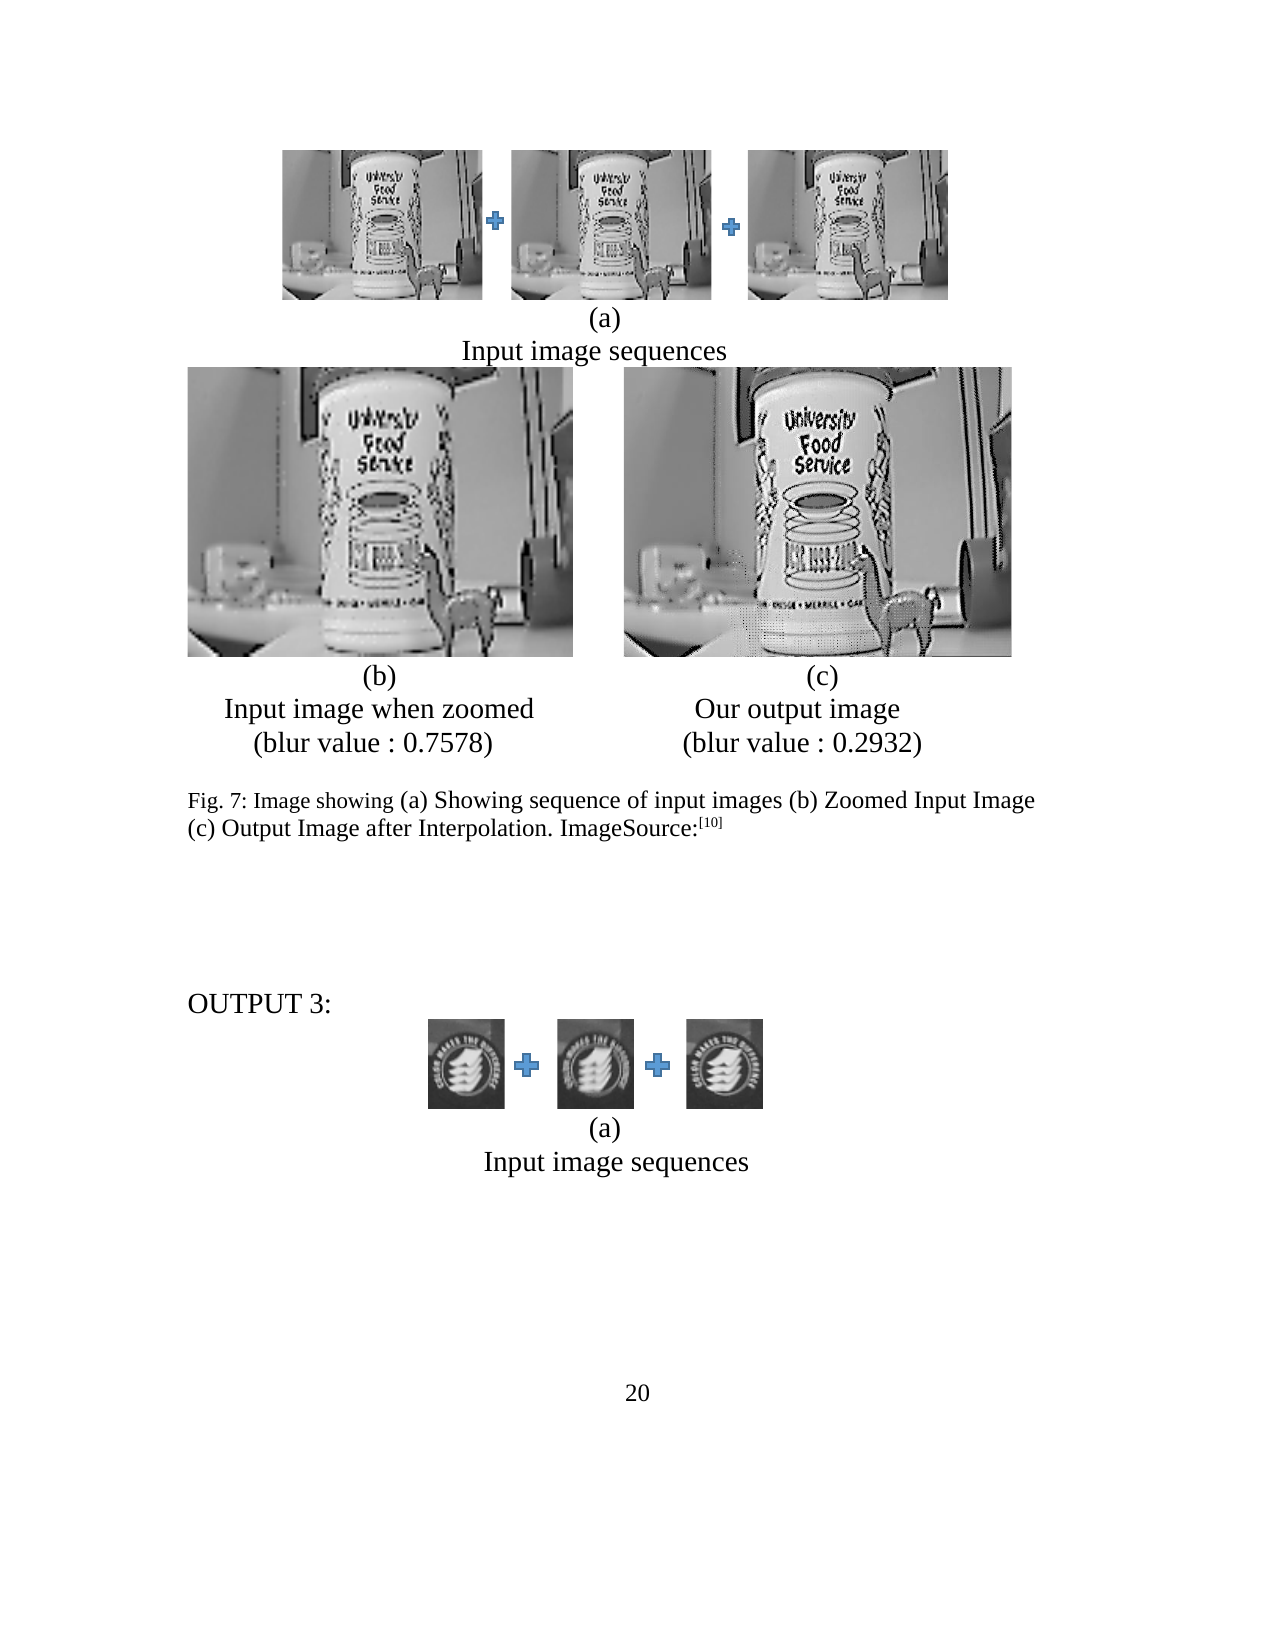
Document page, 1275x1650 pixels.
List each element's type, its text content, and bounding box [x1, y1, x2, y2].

picture [282, 150, 483, 300]
picture [187, 367, 573, 657]
text 20 [187, 1378, 1087, 1407]
picture [686, 1019, 763, 1109]
list Input image sequences [262, 1144, 1087, 1177]
list (a) [187, 1110, 1087, 1144]
list Input image when zoomed Our output image [187, 691, 1087, 725]
picture [511, 150, 712, 300]
list (a) [187, 300, 1087, 333]
list OUTPUT 3: [187, 986, 1087, 1019]
picture [428, 1019, 505, 1109]
picture [557, 1019, 634, 1109]
text (c) Output Image after Interpolation. ImageSource:[10] [187, 813, 1087, 842]
picture [623, 367, 1012, 657]
text Fig. 7: Image showing (a) Showing sequence of input images (b) Zoomed Input Image [187, 785, 1087, 813]
text (b) (c) [187, 658, 1087, 691]
list Input image sequences [262, 333, 1087, 367]
picture [747, 150, 948, 300]
list (blur value : 0.7578) (blur value : 0.2932) [187, 725, 1087, 758]
